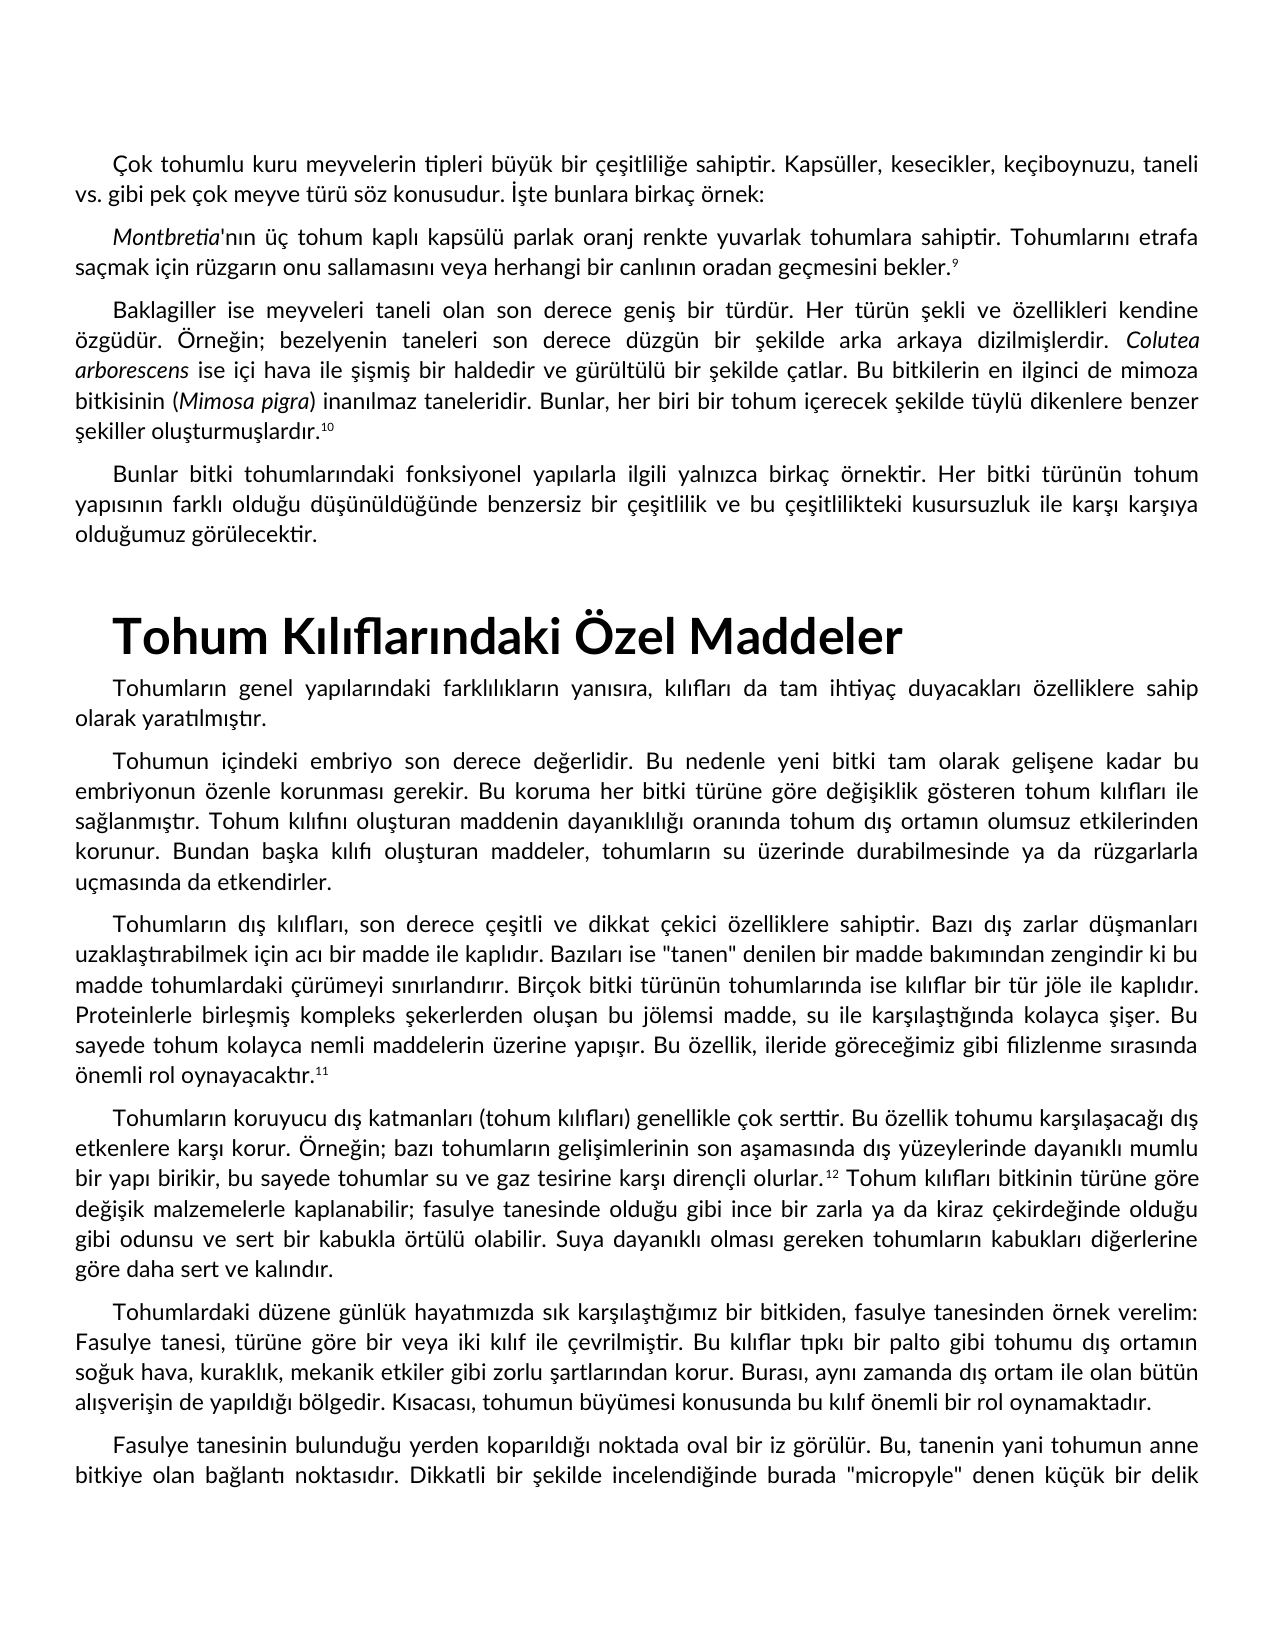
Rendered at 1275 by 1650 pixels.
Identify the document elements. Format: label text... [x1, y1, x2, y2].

text Tohumların dış kılıfları, son derece çeşitli ve dikkat çekici özelliklere sahiptir. Bazı dış zarlar düşmanları uzaklaştırabilmek için acı bir madde ile kaplıdır. Bazıları ise "tanen" denilen bir madde bakımından zengindir ki bu madde tohumlardaki çürümeyi sınırlandırır. Birçok bitki türünün tohumlarında ise kılıflar bir tür jöle ile kaplıdır. Proteinlerle birleşmiş kompleks şekerlerden oluşan bu jölemsi madde, su ile karşılaştığında kolayca şişer. Bu sayede tohum kolayca nemli maddelerin üzerine yapışır. Bu özellik, ileride göreceğimiz gibi filizlenme sırasında önemli rol oynayacaktır.11 [75, 910, 1200, 1088]
text Tohumların koruyucu dış katmanları (tohum kılıfları) genellikle çok serttir. Bu özellik tohumu karşılaşacağı dış etkenlere karşı korur. Örneğin; bazı tohumların gelişimlerinin son aşamasında dış yüzeylerinde dayanıklı mumlu bir yapı birikir, bu sayede tohumlar su ve gaz tesirine karşı dirençli olurlar.12 Tohum kılıfları bitkinin türüne göre değişik malzemelerle kaplanabilir; fasulye tanesinde olduğu gibi ince bir zarla ya da kiraz çekirdeğinde olduğu gibi odunsu ve sert bir kabukla örtülü olabilir. Suya dayanıklı olması gereken tohumların kabukları diğerlerine göre daha sert ve kalındır. [75, 1104, 1200, 1282]
subtitle Tohum Kılıflarındaki Özel Maddeler [112, 605, 1200, 665]
text Tohumun içindeki embriyo son derece değerlidir. Bu nedenle yeni bitki tam olarak gelişene kadar bu embriyonun özenle korunması gerekir. Bu koruma her bitki türüne göre değişiklik gösteren tohum kılıfları ile sağlanmıştır. Tohum kılıfını oluşturan maddenin dayanıklılığı oranında tohum dış ortamın olumsuz etkilerinden korunur. Bundan başka kılıfı oluşturan maddeler, tohumların su üzerinde durabilmesinde ya da rüzgarlarla uçmasında da etkendirler. [75, 746, 1200, 895]
text Bunlar bitki tohumlarındaki fonksiyonel yapılarla ilgili yalnızca birkaç örnektir. Her bitki türünün tohum yapısının farklı olduğu düşünüldüğünde benzersiz bir çeşitlilik ve bu çeşitlilikteki kusursuzluk ile karşı karşıya olduğumuz görülecektir. [75, 459, 1200, 547]
text Fasulye tanesinin bulunduğu yerden koparıldığı noktada oval bir iz görülür. Bu, tanenin yani tohumun anne bitkiye olan bağlantı noktasıdır. Dikkatli bir şekilde incelendiğinde burada "micropyle" denen küçük bir delik [75, 1431, 1200, 1488]
text Tohumların genel yapılarındaki farklılıkların yanısıra, kılıfları da tam ihtiyaç duyacakları özelliklere sahip olarak yaratılmıştır. [75, 673, 1200, 731]
text Baklagiller ise meyveleri taneli olan son derece geniş bir türdür. Her türün şekli ve özellikleri kendine özgüdür. Örneğin; bezelyenin taneleri son derece düzgün bir şekilde arka arkaya dizilmişlerdir. Colutea arborescens ise içi hava ile şişmiş bir haldedir ve gürültülü bir şekilde çatlar. Bu bitkilerin en ilginci de mimoza bitkisinin (Mimosa pigra) inanılmaz taneleridir. Bunlar, her biri bir tohum içerecek şekilde tüylü dikenlere benzer şekiller oluşturmuşlardır.10 [75, 296, 1200, 444]
text Montbretia'nın üç tohum kaplı kapsülü parlak oranj renkte yuvarlak tohumlara sahiptir. Tohumlarını etrafa saçmak için rüzgarın onu sallamasını veya herhangi bir canlının oradan geçmesini bekler.9 [75, 223, 1200, 281]
text Çok tohumlu kuru meyvelerin tipleri büyük bir çeşitliliğe sahiptir. Kapsüller, kesecikler, keçiboynuzu, taneli vs. gibi pek çok meyve türü söz konusudur. İşte bunlara birkaç örnek: [75, 150, 1200, 208]
text Tohumlardaki düzene günlük hayatımızda sık karşılaştığımız bir bitkiden, fasulye tanesinden örnek verelim: Fasulye tanesi, türüne göre bir veya iki kılıf ile çevrilmiştir. Bu kılıflar tıpkı bir palto gibi tohumu dış ortamın soğuk hava, kuraklık, mekanik etkiler gibi zorlu şartlarından korur. Burası, aynı zamanda dış ortam ile olan bütün alışverişin de yapıldığı bölgedir. Kısacası, tohumun büyümesi konusunda bu kılıf önemli bir rol oynamaktadır. [75, 1297, 1200, 1416]
